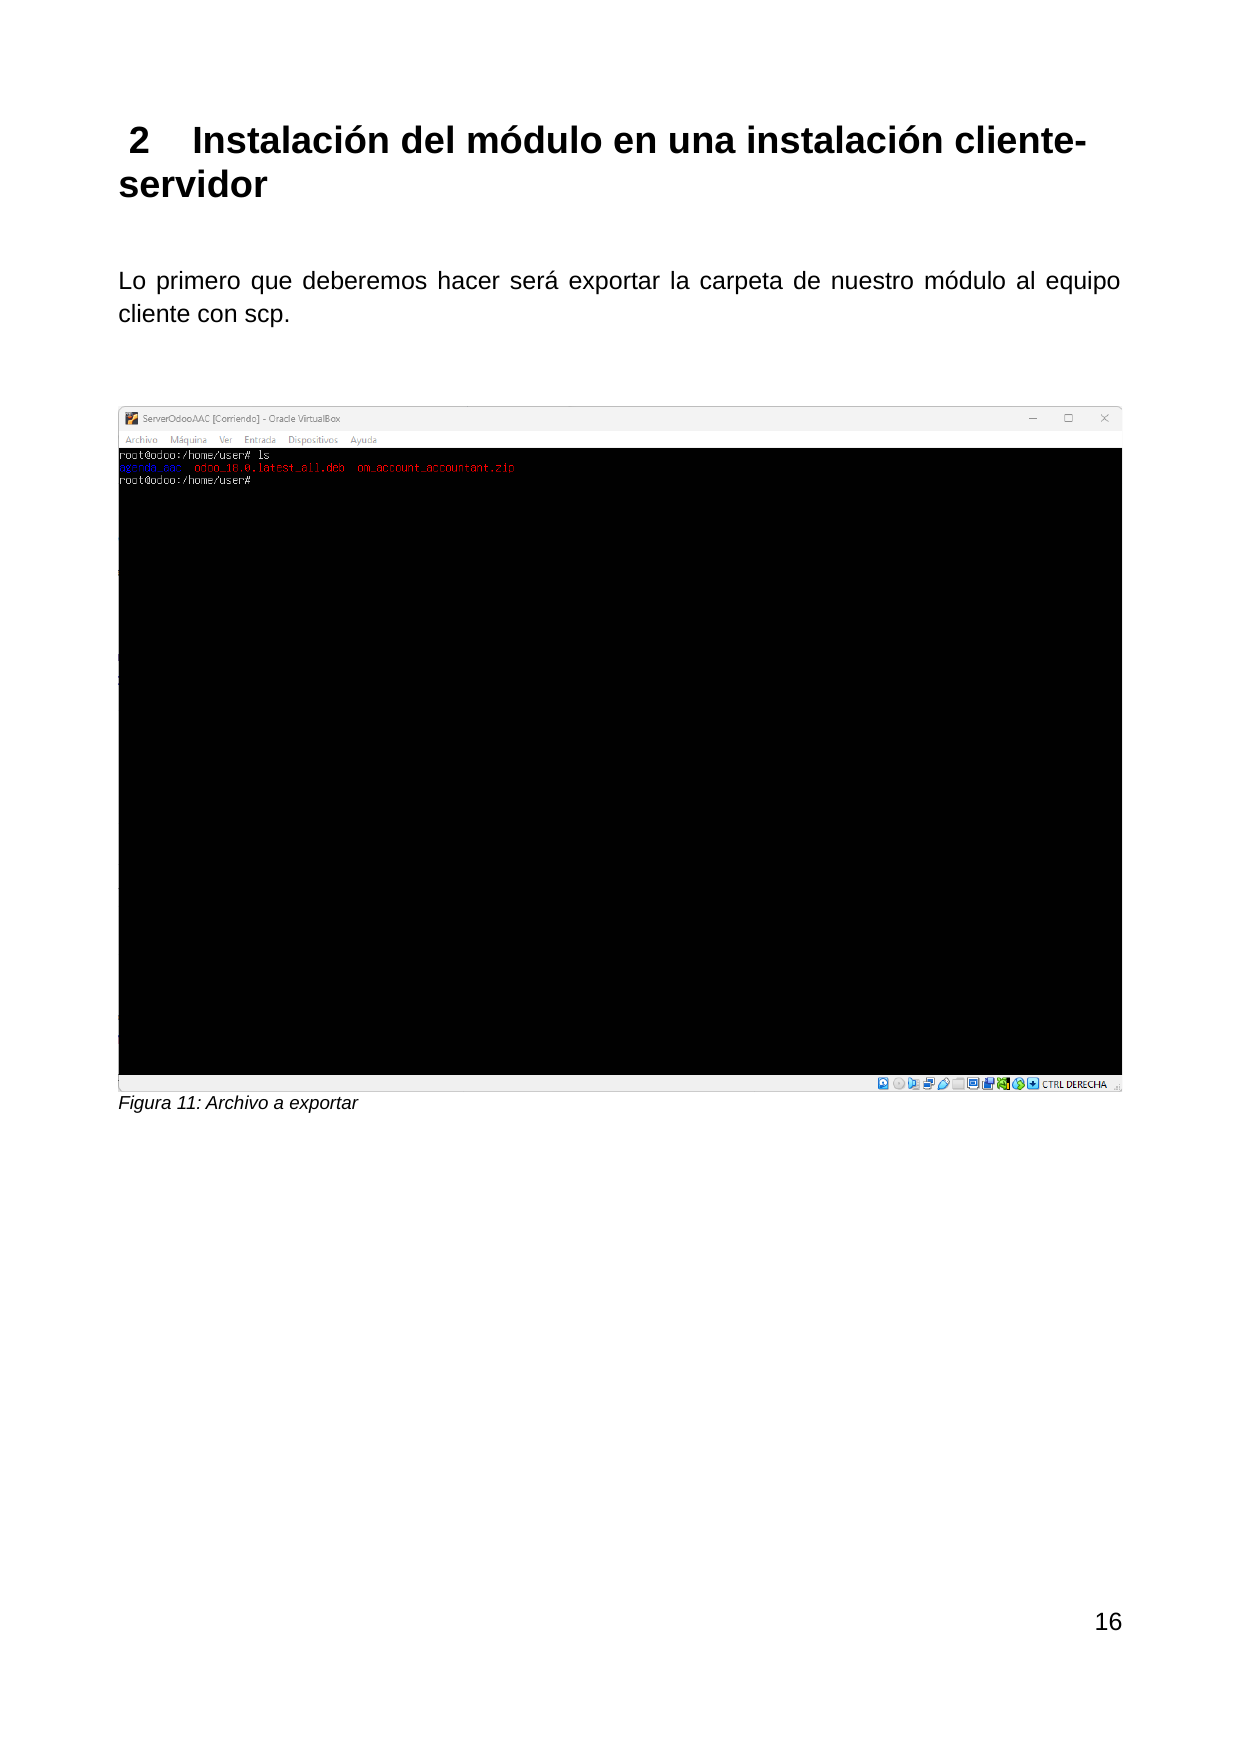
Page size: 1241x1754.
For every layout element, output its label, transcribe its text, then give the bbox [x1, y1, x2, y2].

text Lo primero que deberemos hacer será exportar la carpeta de nuestro módulo al equipo cliente con scp. [118, 266, 1122, 327]
subtitle Instalación del módulo en una instalación cliente-servidor [118, 118, 1122, 205]
text Figura 11: Archivo a exportar [118, 1092, 1122, 1114]
picture [118, 406, 1123, 1092]
